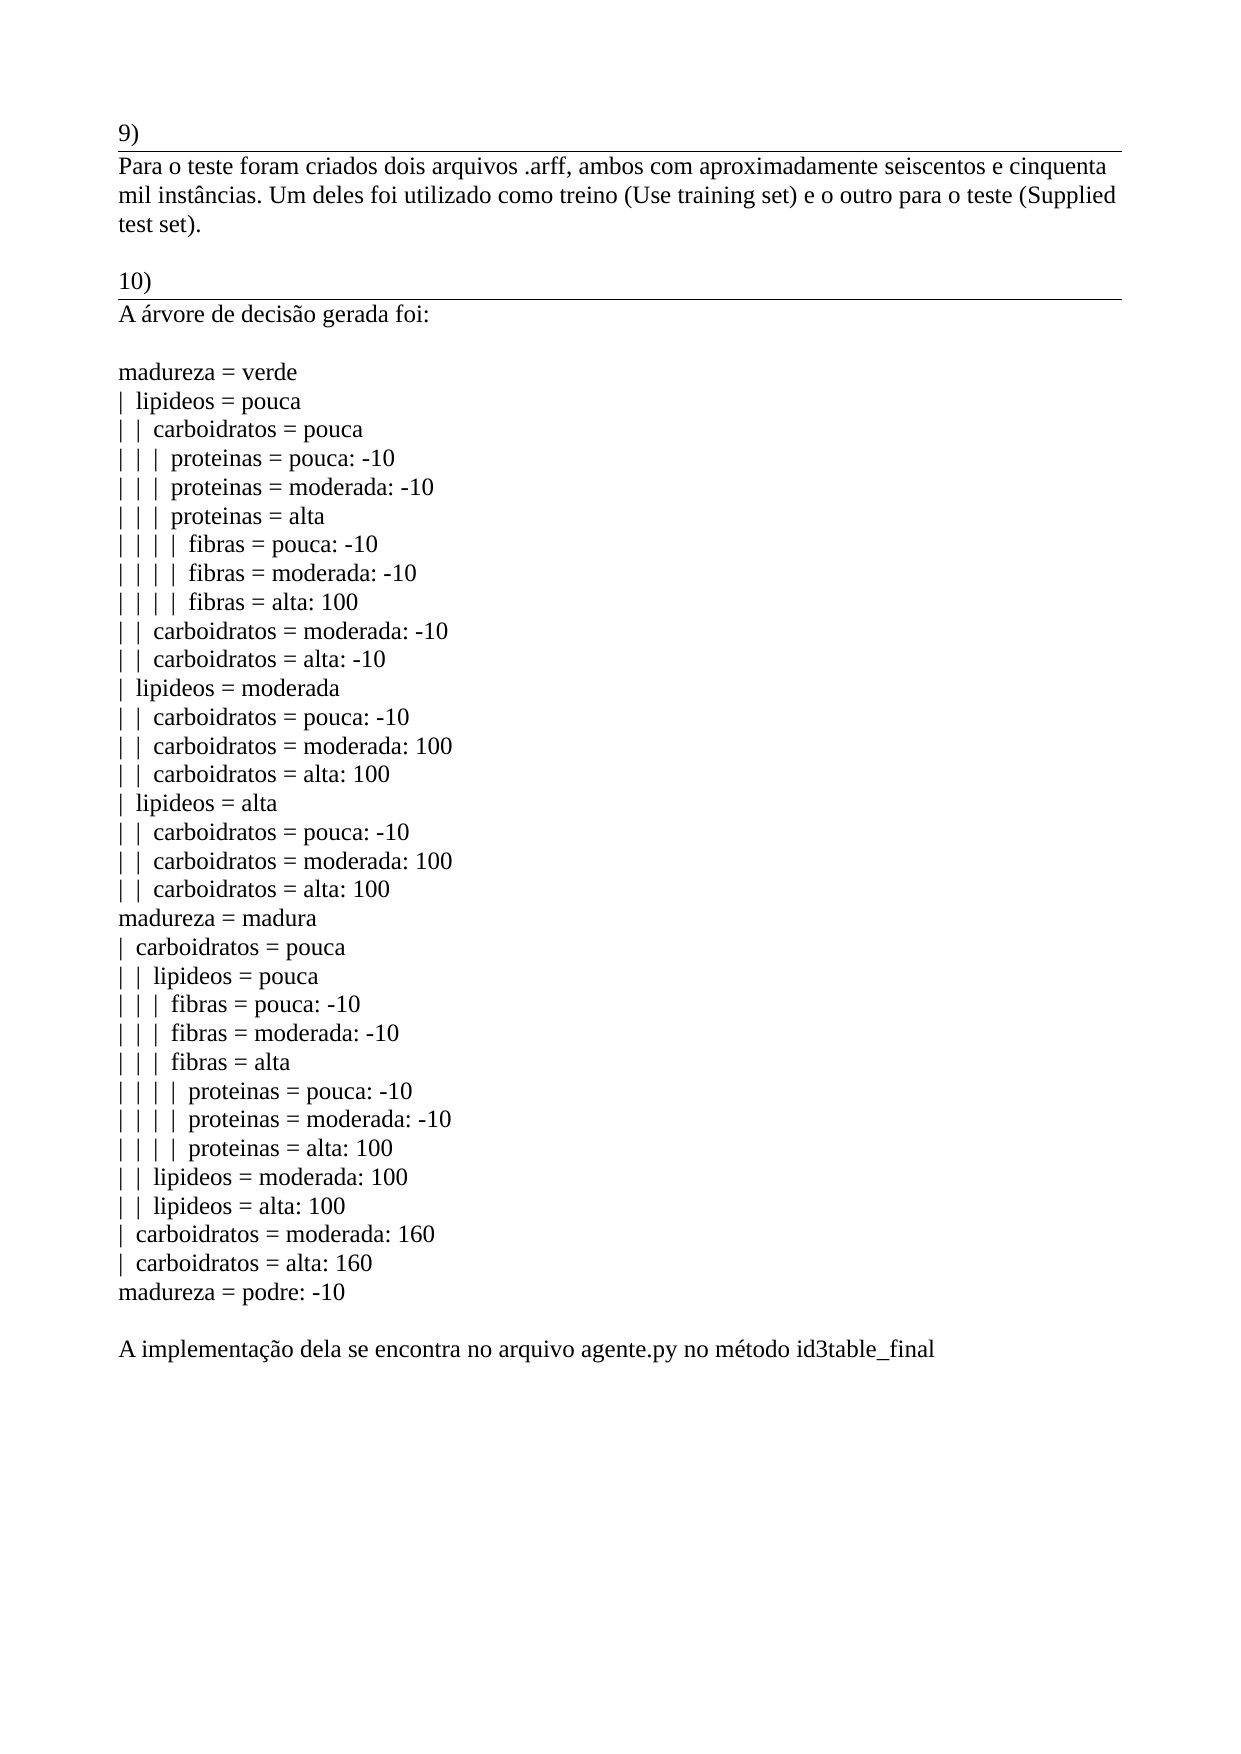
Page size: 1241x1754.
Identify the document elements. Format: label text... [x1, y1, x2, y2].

text Para o teste foram criados dois arquivos .arff, ambos com aproximadamente seiscentos e cinquenta mil instâncias. Um deles foi utilizado como treino (Use training set) e o outro para o teste (Supplied test set). [118, 152, 1122, 238]
text | | | | fibras = moderada: -10 [118, 558, 1122, 587]
text A implementação dela se encontra no arquivo agente.py no método id3table_final [118, 1334, 1122, 1363]
text | | | | fibras = pouca: -10 [118, 529, 1122, 558]
text | lipideos = moderada [118, 673, 1122, 702]
text | | lipideos = pouca [118, 961, 1122, 989]
text | | | | proteinas = alta: 100 [118, 1133, 1122, 1162]
text | carboidratos = pouca [118, 932, 1122, 961]
text | | carboidratos = alta: 100 [118, 874, 1122, 903]
text | | carboidratos = alta: 100 [118, 759, 1122, 788]
text | | | fibras = pouca: -10 [118, 989, 1122, 1018]
text | | carboidratos = moderada: -10 [118, 616, 1122, 644]
text | | | proteinas = pouca: -10 [118, 443, 1122, 472]
text | | lipideos = moderada: 100 [118, 1162, 1122, 1191]
text madureza = verde [118, 357, 1122, 386]
text | | | fibras = alta [118, 1047, 1122, 1076]
text | | | proteinas = alta [118, 501, 1122, 529]
text | carboidratos = moderada: 160 [118, 1219, 1122, 1248]
text | | carboidratos = moderada: 100 [118, 731, 1122, 759]
text | | | fibras = moderada: -10 [118, 1018, 1122, 1047]
text | lipideos = pouca [118, 386, 1122, 414]
text A árvore de decisão gerada foi: [118, 300, 1122, 328]
text madureza = podre: -10 [118, 1277, 1122, 1306]
text | carboidratos = alta: 160 [118, 1248, 1122, 1277]
text | | carboidratos = pouca [118, 414, 1122, 443]
text | | carboidratos = moderada: 100 [118, 846, 1122, 874]
text | | | | fibras = alta: 100 [118, 587, 1122, 616]
text 10) [118, 266, 1122, 299]
text | | carboidratos = pouca: -10 [118, 817, 1122, 846]
text | | lipideos = alta: 100 [118, 1191, 1122, 1219]
text 9) [118, 118, 1122, 151]
text | | carboidratos = pouca: -10 [118, 702, 1122, 731]
text | | | | proteinas = pouca: -10 [118, 1076, 1122, 1104]
text madureza = madura [118, 903, 1122, 932]
text | | carboidratos = alta: -10 [118, 644, 1122, 673]
text | | | | proteinas = moderada: -10 [118, 1104, 1122, 1133]
text | lipideos = alta [118, 788, 1122, 817]
text | | | proteinas = moderada: -10 [118, 472, 1122, 501]
